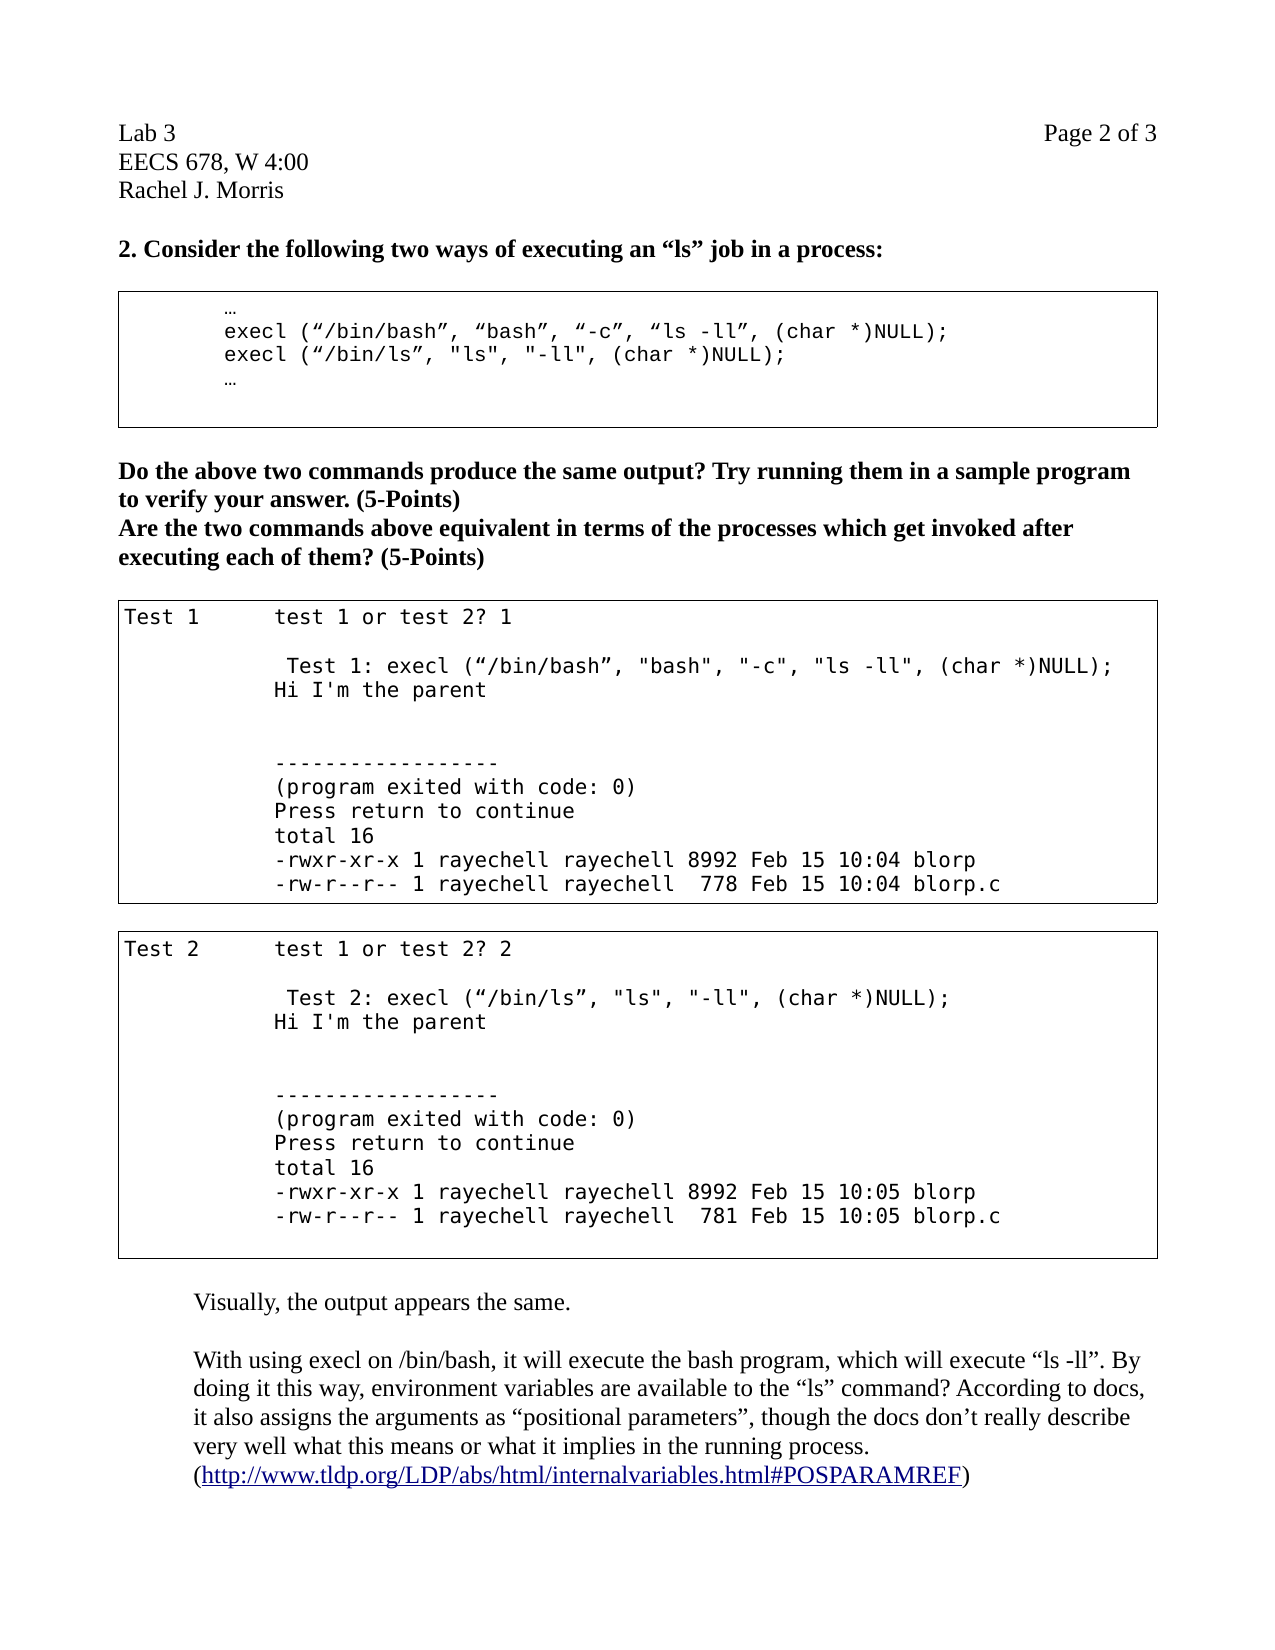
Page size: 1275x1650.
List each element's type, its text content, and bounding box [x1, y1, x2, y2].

text Do the above two commands produce the same output? Try running them in a sample program to verify your answer. (5-Points) Are the two commands above equivalent in terms of the processes which get invoked after executing each of them? (5-Points) [118, 456, 1157, 571]
table_header test 1 or test 2? 1 Test 1: execl (“/bin/bash”, "bash", "-c", "ls -ll", (char *)NULL); Hi I'm the parent ------------------ (program exited with code: 0) Press return to continue total 16 -rwxr-xr-x 1 rayechell rayechell 8992 Feb 15 10:04 blorp -rw-r--r-- 1 rayechell rayechell 778 Feb 15 10:04 blorp.c [268, 601, 1157, 902]
text 2. Consider the following two ways of executing an “ls” job in a process: [118, 234, 1157, 263]
table_header Test 1 [119, 601, 268, 902]
table_header test 1 or test 2? 2 Test 2: execl (“/bin/ls”, "ls", "-ll", (char *)NULL); Hi I'm the parent ------------------ (program exited with code: 0) Press return to continue total 16 -rwxr-xr-x 1 rayechell rayechell 8992 Feb 15 10:05 blorp -rw-r--r-- 1 rayechell rayechell 781 Feb 15 10:05 blorp.c [268, 932, 1157, 1258]
table_header … execl (“/bin/bash”, “bash”, “-c”, “ls -ll”, (char *)NULL); execl (“/bin/ls”, "ls", "-ll", (char *)NULL); … [119, 292, 1157, 427]
table_header Test 2 [119, 932, 268, 1258]
text With using execl on /bin/bash, it will execute the bash program, which will execute “ls -ll”. By doing it this way, environment variables are available to the “ls” command? According to docs, it also assigns the arguments as “positional parameters”, though the docs don’t really describe very well what this means or what it implies in the running process. (http://www.tldp.org/LDP/abs/html/internalvariables.html#POSPARAMREF) [193, 1345, 1157, 1488]
text Visually, the output appears the same. [193, 1287, 1157, 1316]
